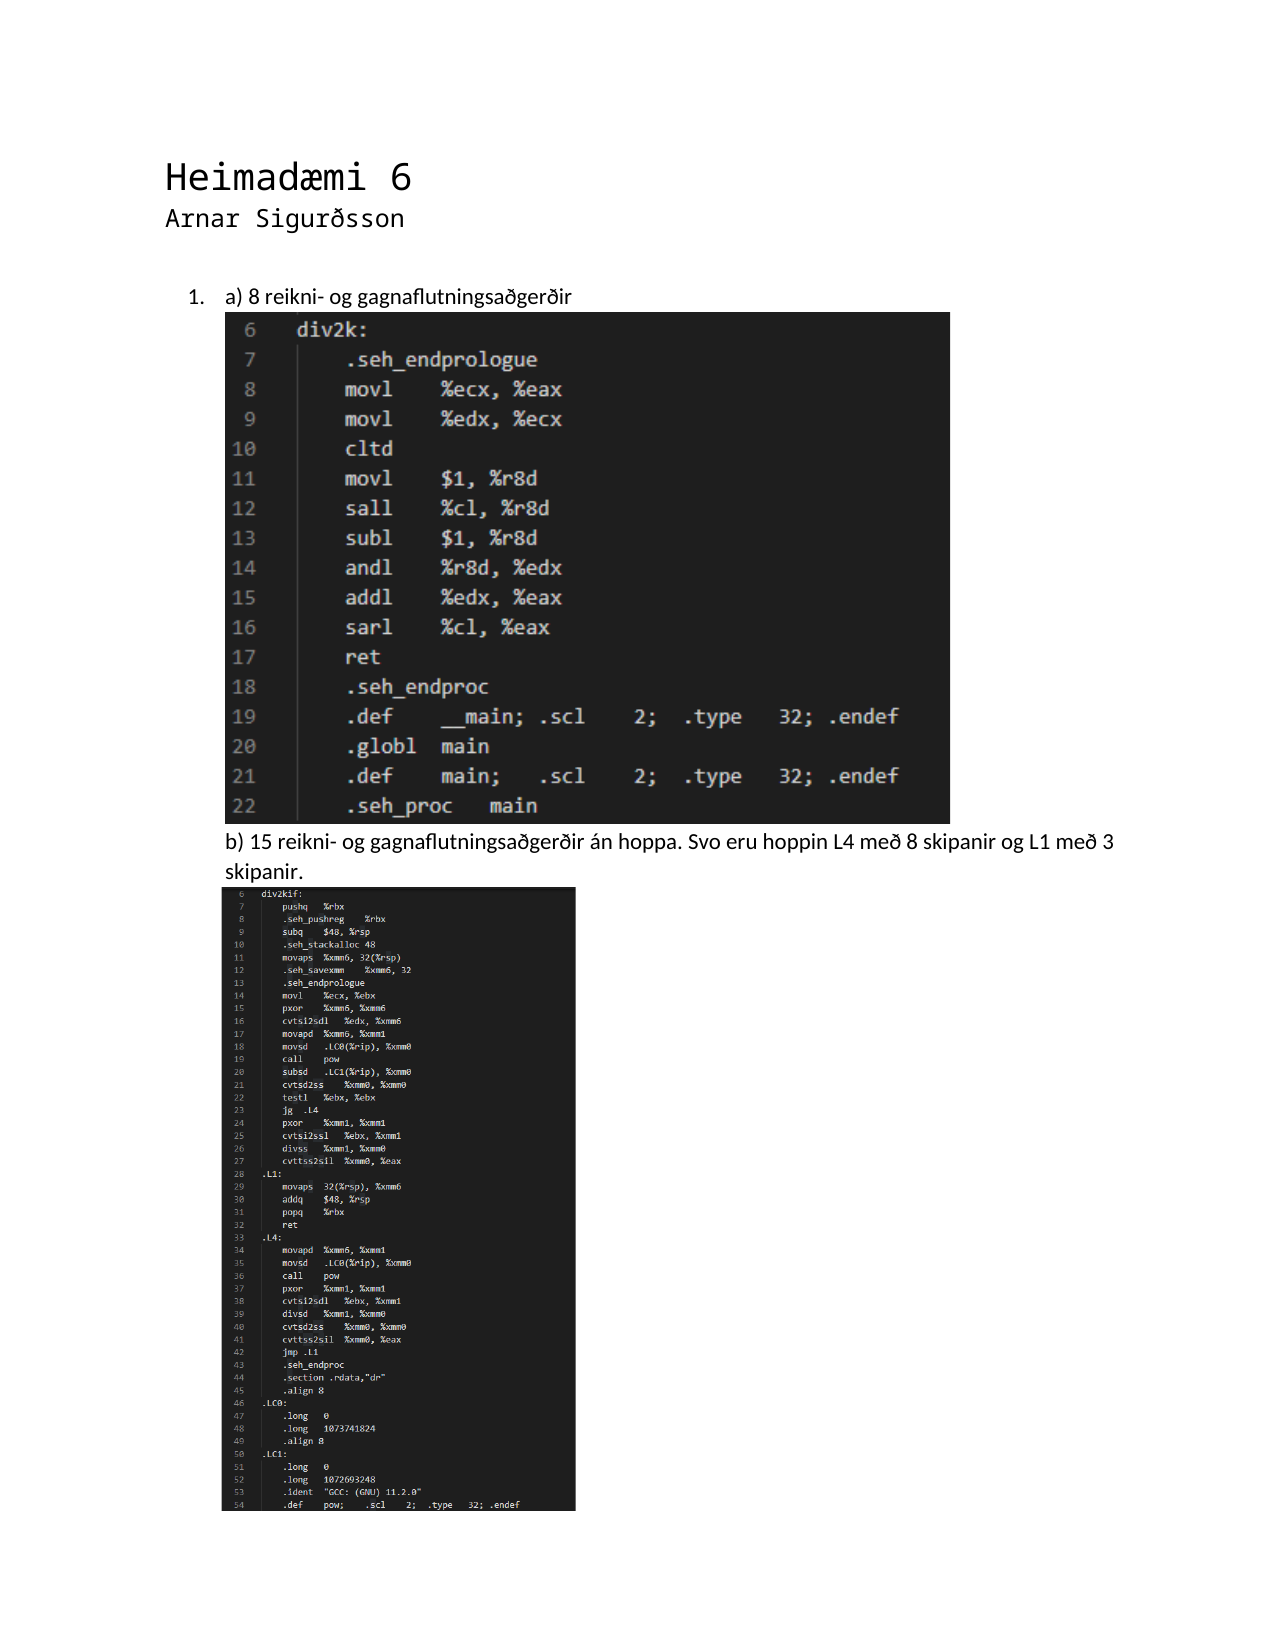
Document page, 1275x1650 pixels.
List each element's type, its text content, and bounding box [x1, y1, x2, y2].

text Arnar Sigurðsson [150, 201, 1125, 235]
text Heimadæmi 6 [150, 150, 1125, 201]
list a) 8 reikni- og gagnaflutningsaðgerðir [187, 282, 1125, 825]
picture [221, 887, 576, 1511]
list b) 15 reikni- og gagnaflutningsaðgerðir án hoppa. Svo eru hoppin L4 með 8 skipanir og L1 með 3 skipanir. [225, 827, 1125, 885]
picture [225, 312, 951, 824]
